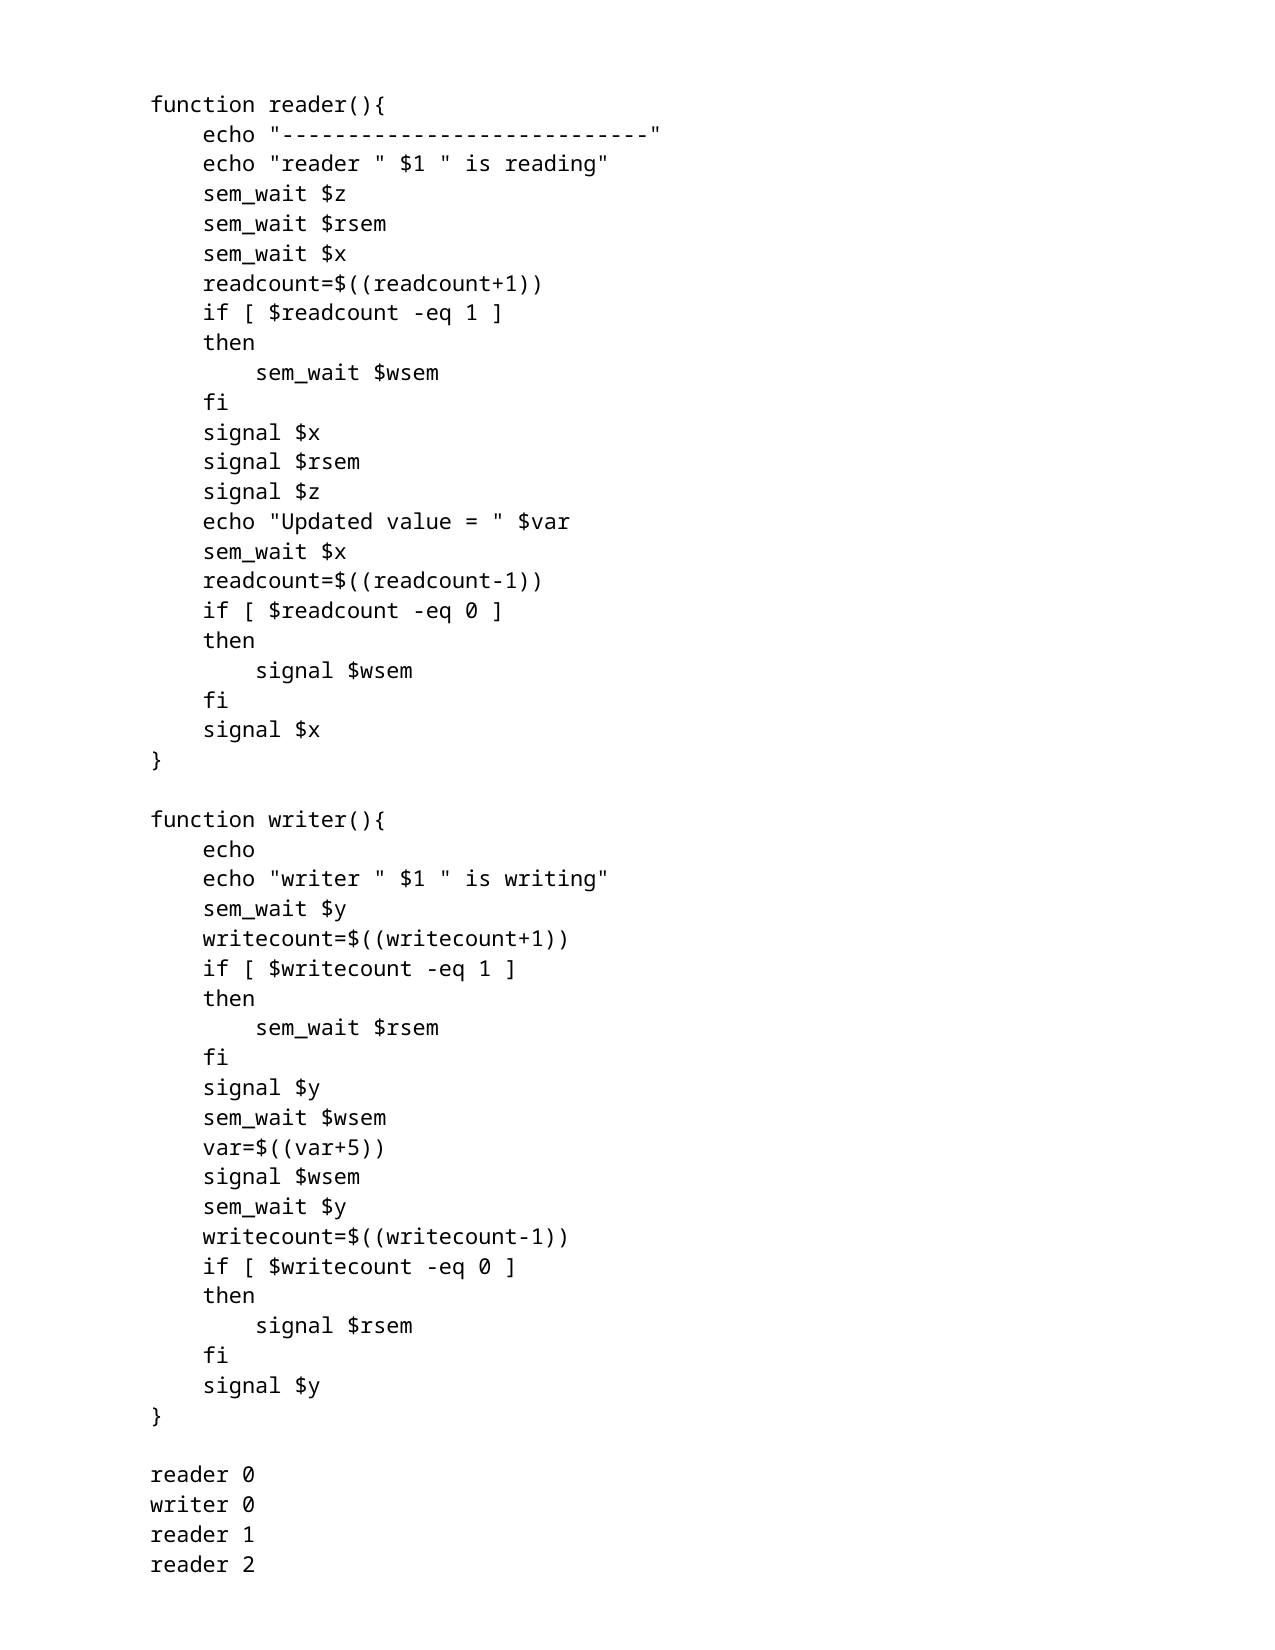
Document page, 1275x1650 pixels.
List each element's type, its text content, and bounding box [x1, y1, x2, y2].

text then [150, 327, 1216, 357]
text echo [150, 834, 1216, 863]
text sem_wait $y [150, 893, 1216, 923]
text signal $rsem [150, 446, 1216, 476]
text then [150, 1281, 1216, 1310]
text sem_wait $x [150, 536, 1216, 566]
text reader 1 [150, 1519, 1216, 1549]
text sem_wait $rsem [150, 208, 1216, 238]
text fi [150, 387, 1216, 417]
text then [150, 983, 1216, 1012]
text } [150, 1400, 1216, 1429]
text function writer(){ [150, 804, 1216, 834]
text sem_wait $x [150, 238, 1216, 268]
text sem_wait $rsem [150, 1012, 1216, 1042]
text writecount=$((writecount+1)) [150, 923, 1216, 953]
text signal $wsem [150, 655, 1216, 685]
text sem_wait $z [150, 178, 1216, 208]
text sem_wait $y [150, 1191, 1216, 1221]
text reader 0 [150, 1459, 1216, 1489]
text if [ $readcount -eq 0 ] [150, 595, 1216, 625]
text then [150, 625, 1216, 655]
text signal $wsem [150, 1161, 1216, 1191]
text writer 0 [150, 1489, 1216, 1519]
text signal $y [150, 1072, 1216, 1102]
text readcount=$((readcount+1)) [150, 268, 1216, 297]
text var=$((var+5)) [150, 1132, 1216, 1161]
text if [ $writecount -eq 1 ] [150, 953, 1216, 983]
text if [ $readcount -eq 1 ] [150, 297, 1216, 327]
text fi [150, 1340, 1216, 1370]
text signal $rsem [150, 1310, 1216, 1340]
text fi [150, 685, 1216, 714]
text sem_wait $wsem [150, 357, 1216, 387]
text fi [150, 1042, 1216, 1072]
text writecount=$((writecount-1)) [150, 1221, 1216, 1251]
text echo "----------------------------" [150, 119, 1216, 148]
text echo "writer " $1 " is writing" [150, 863, 1216, 893]
text readcount=$((readcount-1)) [150, 566, 1216, 595]
text function reader(){ [150, 89, 1216, 119]
text reader 2 [150, 1549, 1216, 1578]
text signal $z [150, 476, 1216, 506]
text sem_wait $wsem [150, 1102, 1216, 1132]
text echo "reader " $1 " is reading" [150, 148, 1216, 178]
text } [150, 744, 1216, 774]
text signal $x [150, 714, 1216, 744]
text if [ $writecount -eq 0 ] [150, 1251, 1216, 1281]
text signal $x [150, 417, 1216, 446]
text signal $y [150, 1370, 1216, 1400]
text echo "Updated value = " $var [150, 506, 1216, 536]
